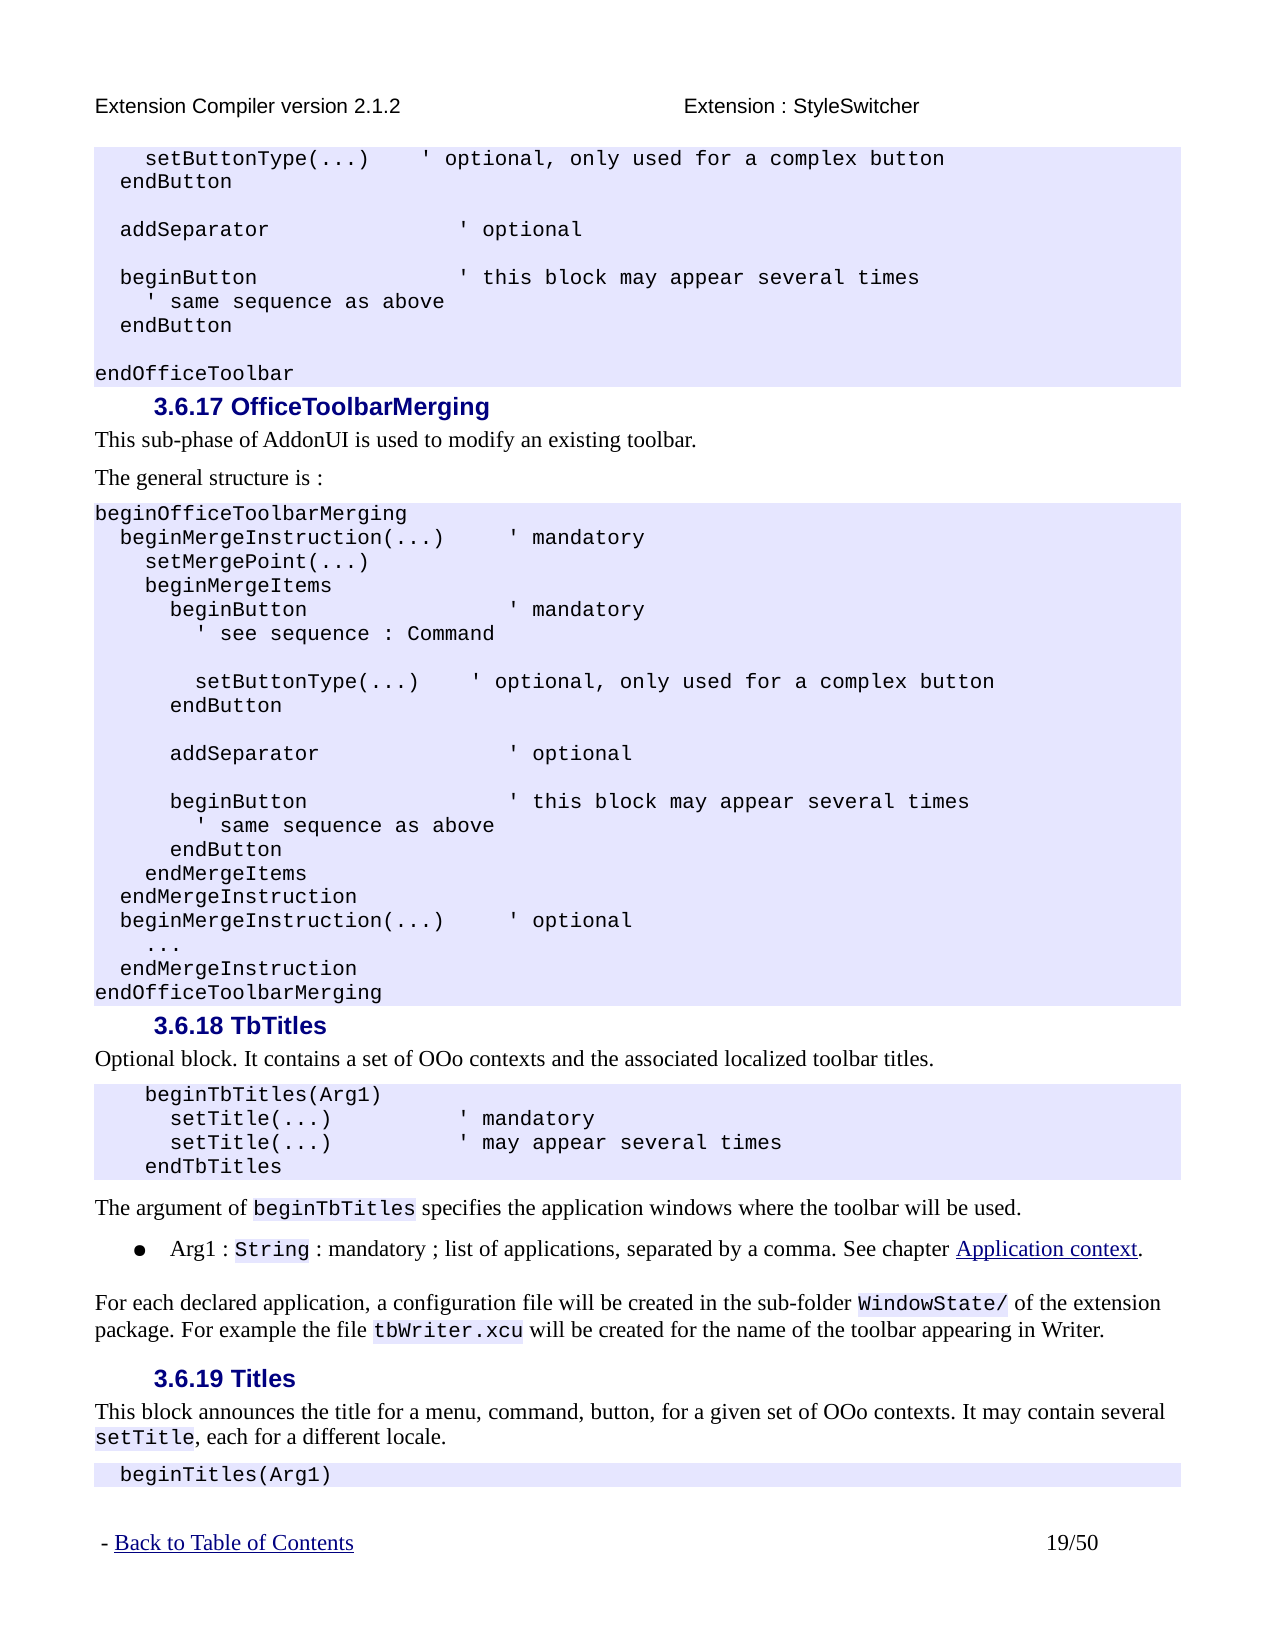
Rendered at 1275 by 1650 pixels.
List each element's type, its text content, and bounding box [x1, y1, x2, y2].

list Arg1 : String : mandatory ; list of applications, separated by a comma. See chapter Application context. [132, 1236, 1181, 1263]
text The argument of beginTbTitles specifies the application windows where the toolbar will be used. [94, 1194, 1181, 1221]
text beginTbTitles(Arg1) [94, 1084, 1181, 1108]
text endOfficeToolbarMerging [94, 982, 1181, 1006]
text addSeparator ' optional [94, 219, 1181, 243]
text beginButton ' mandatory [94, 599, 1181, 623]
text beginMergeItems [94, 575, 1181, 599]
text beginMergeInstruction(...) ' mandatory [94, 527, 1181, 551]
text Optional block. It contains a set of OOo contexts and the associated localized toolbar titles. [94, 1046, 1181, 1072]
text setButtonType(...) ' optional, only used for a complex button [94, 671, 1181, 695]
text setTitle(...) ' may appear several times [94, 1132, 1181, 1156]
text endMergeInstruction [94, 958, 1181, 982]
text beginButton ' this block may appear several times [94, 791, 1181, 814]
text beginOfficeToolbarMerging [94, 503, 1181, 527]
text ' same sequence as above [94, 291, 1181, 315]
text ' see sequence : Command [94, 623, 1181, 647]
text beginButton ' this block may appear several times [94, 267, 1181, 291]
text endMergeInstruction [94, 886, 1181, 910]
text For each declared application, a configuration file will be created in the sub-folder WindowState/ of the extension package. For example the file tbWriter.xcu will be created for the name of the toolbar appearing in Writer. [94, 1290, 1181, 1344]
text endButton [94, 695, 1181, 719]
text This sub-phase of AddonUI is used to modify an existing toolbar. [94, 427, 1181, 452]
text beginTitles(Arg1) [94, 1463, 1181, 1487]
text endButton [94, 315, 1181, 339]
subtitle Titles [153, 1364, 1181, 1393]
text endButton [94, 838, 1181, 862]
text endButton [94, 171, 1181, 195]
text addSeparator ' optional [94, 743, 1181, 767]
text endOfficeToolbar [94, 363, 1181, 387]
text setMergePoint(...) [94, 551, 1181, 575]
text The general structure is : [94, 465, 1181, 491]
text This block announces the title for a menu, command, button, for a given set of OOo contexts. It may contain several setTitle, each for a different locale. [94, 1398, 1181, 1451]
text setButtonType(...) ' optional, only used for a complex button [94, 147, 1181, 171]
subtitle TbTitles [153, 1012, 1181, 1040]
subtitle OfficeToolbarMerging [153, 393, 1181, 421]
text setTitle(...) ' mandatory [94, 1108, 1181, 1132]
text endMergeItems [94, 862, 1181, 886]
text beginMergeInstruction(...) ' optional [94, 910, 1181, 934]
text ' same sequence as above [94, 814, 1181, 838]
text endTbTitles [94, 1156, 1181, 1180]
text ... [94, 934, 1181, 958]
